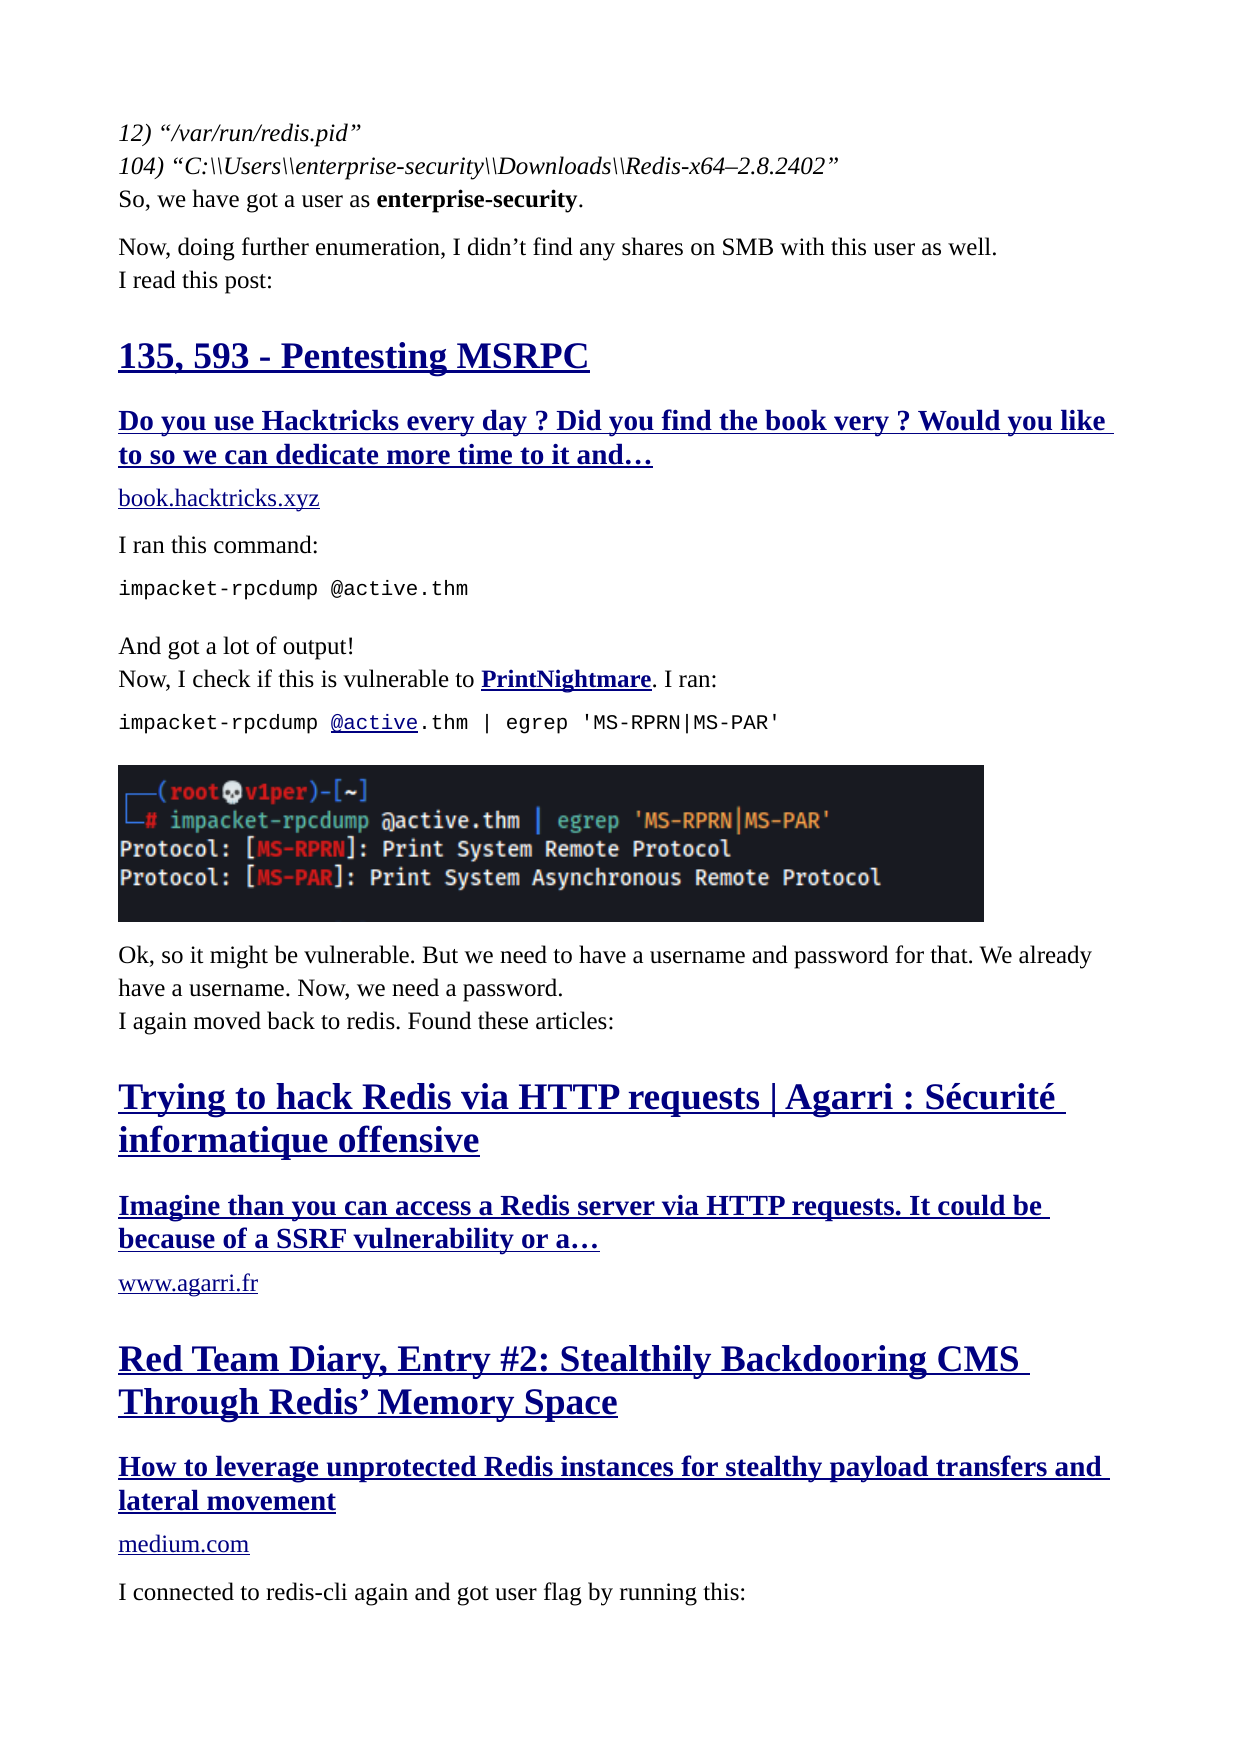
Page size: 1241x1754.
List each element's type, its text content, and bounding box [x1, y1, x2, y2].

subtitle How to leverage unprotected Redis instances for stealthy payload transfers and lateral movement [118, 1449, 1122, 1516]
subtitle Do you use Hacktricks every day ? Did you find the book very ? Would you like to so we can dedicate more time to it and… [118, 403, 1122, 471]
text impacket-rpcdump @active.thm [118, 578, 1122, 602]
text impacket-rpcdump @active.thm | egrep 'MS-RPRN|MS-PAR' [118, 712, 1122, 736]
text medium.com [118, 1529, 1122, 1558]
picture [118, 765, 984, 922]
text I connected to redis-cli again and got user flag by running this: [118, 1577, 1122, 1605]
text Now, doing further enumeration, I didn’t find any shares on SMB with this user as well. I read this post: [118, 232, 1122, 293]
text www.agarri.fr [118, 1268, 1122, 1296]
text 12) “/var/run/redis.pid” 104) “C:\\Users\\enterprise-security\\Downloads\\Redis-x64–2.8.2402” So, we have got a user as enterprise-security. [118, 118, 1122, 213]
text I ran this command: [118, 531, 1122, 559]
text book.hacktricks.xyz [118, 483, 1122, 512]
subtitle Imagine than you can access a Redis server via HTTP requests. It could be because of a SSRF vulnerability or a… [118, 1188, 1122, 1255]
subtitle Red Team Diary, Entry #2: Stealthily Backdooring CMS Through Redis’ Memory Space [118, 1336, 1122, 1422]
text And got a lot of output! Now, I check if this is vulnerable to PrintNightmare. I ran: [118, 631, 1122, 693]
text Ok, so it might be vulnerable. But we need to have a username and password for that. We already have a username. Now, we need a password. I again moved back to redis. Found these articles: [118, 940, 1122, 1035]
subtitle Trying to hack Redis via HTTP requests | Agarri : Sécurité informatique offensive [118, 1075, 1122, 1161]
subtitle 135, 593 - Pentesting MSRPC [118, 333, 1122, 376]
